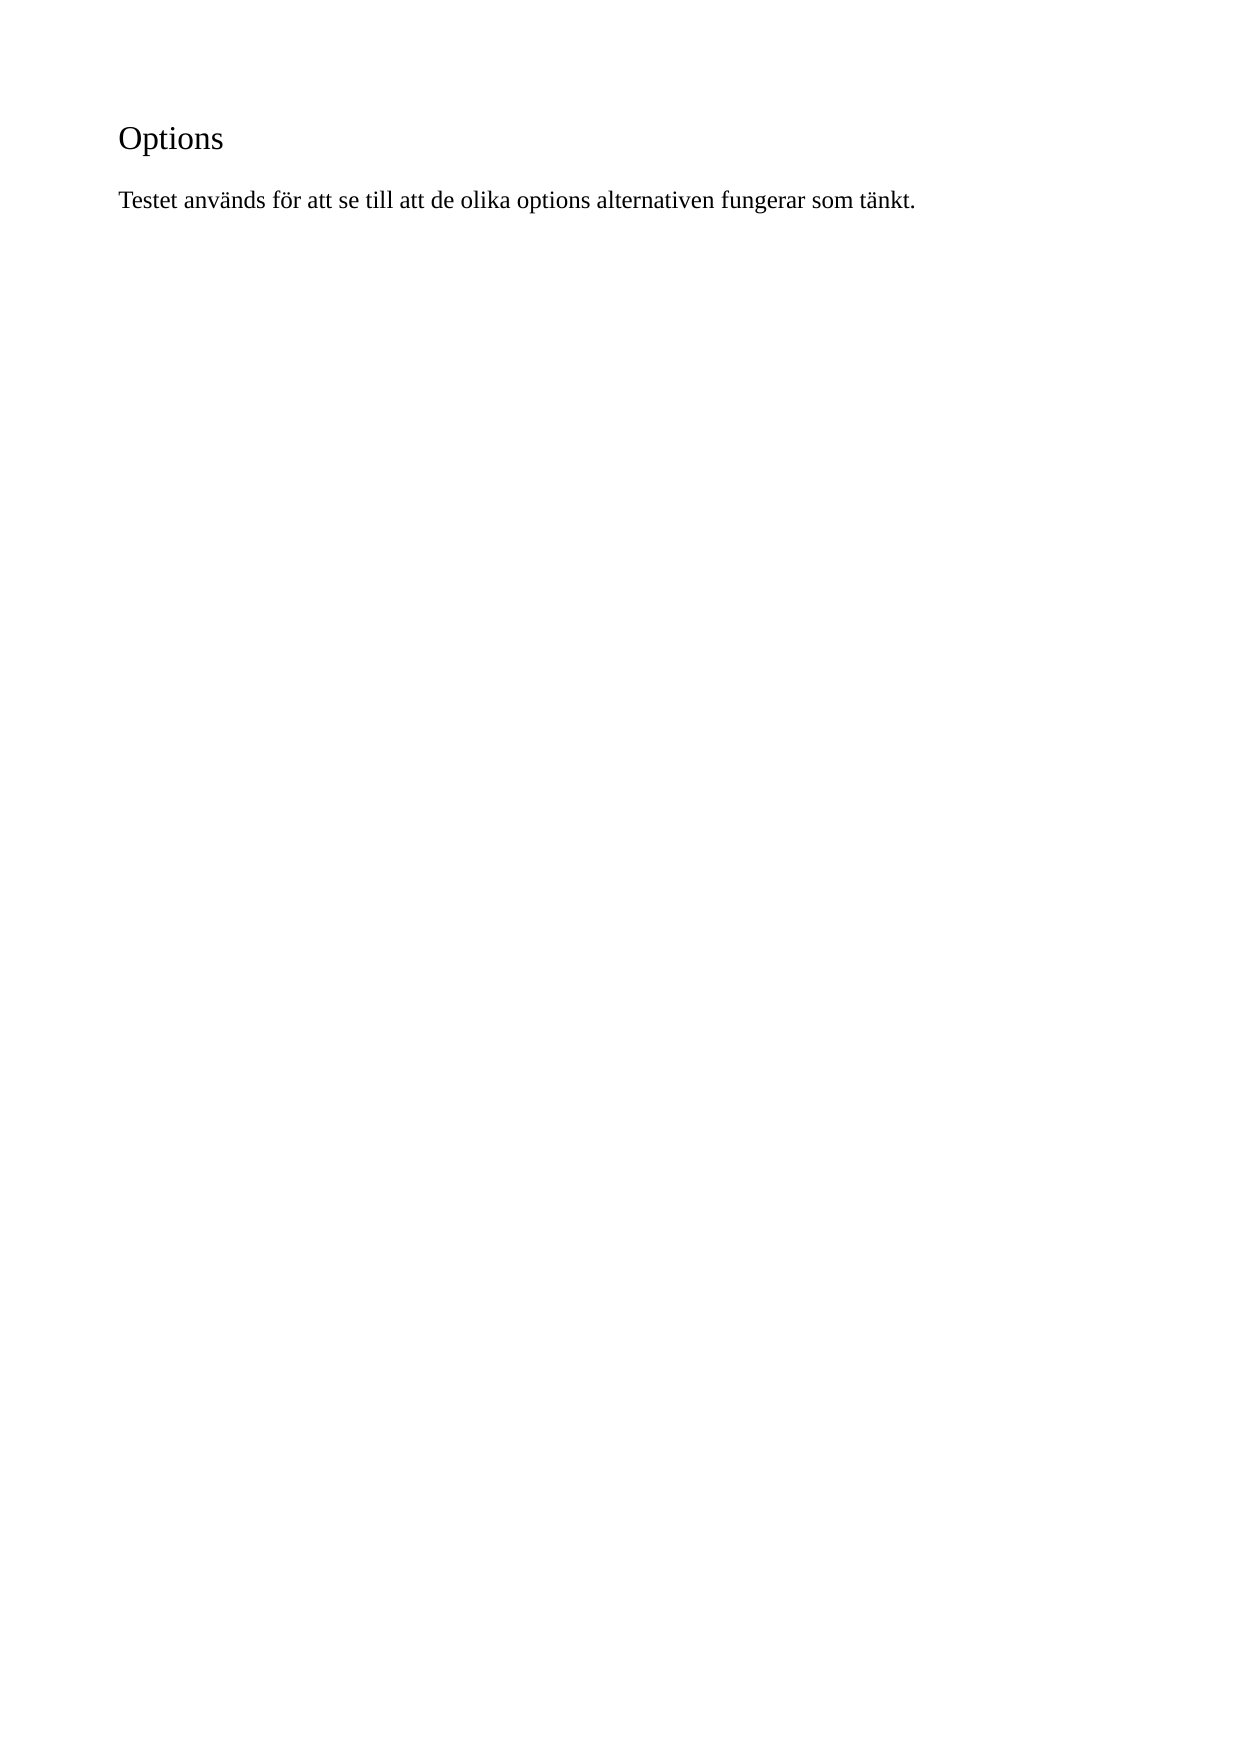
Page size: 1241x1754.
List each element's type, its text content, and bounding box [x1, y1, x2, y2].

text Testet används för att se till att de olika options alternativen fungerar som tänkt. [118, 185, 1122, 214]
text Options [118, 118, 1122, 156]
